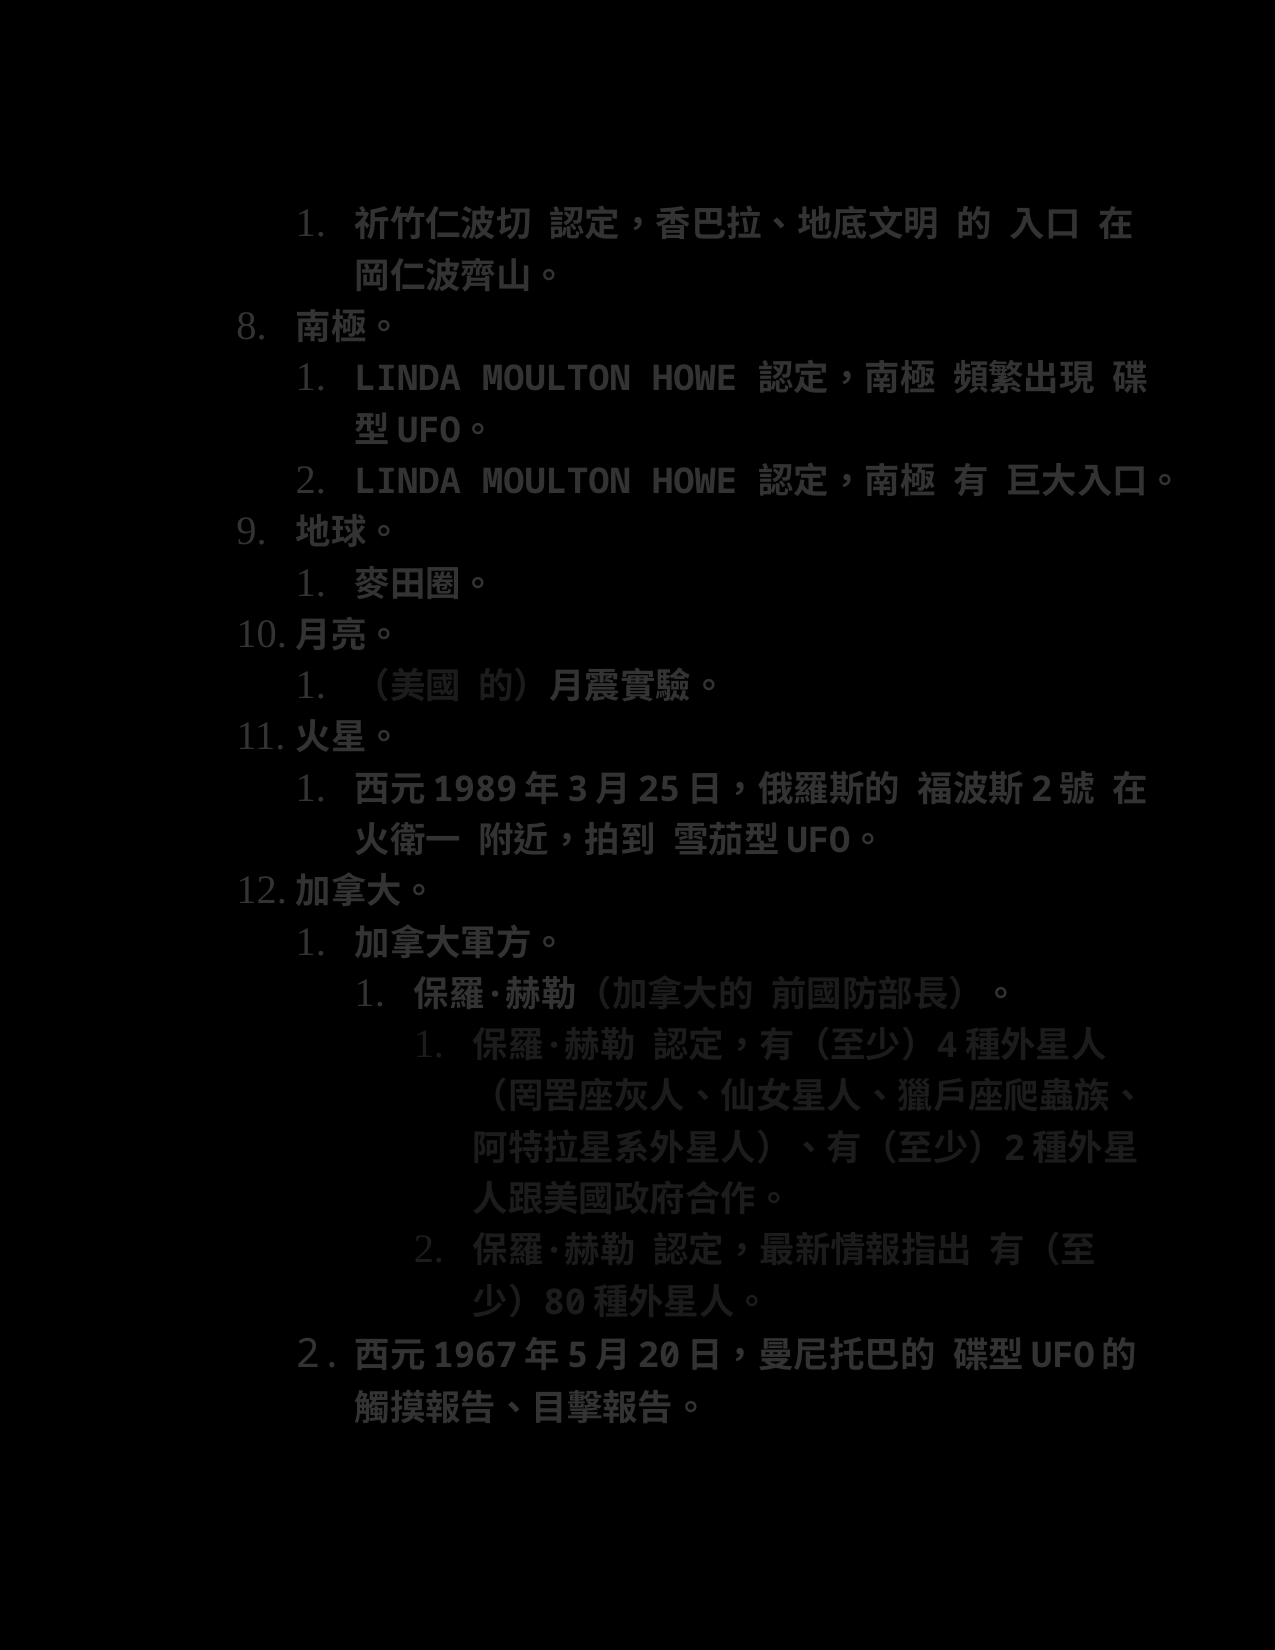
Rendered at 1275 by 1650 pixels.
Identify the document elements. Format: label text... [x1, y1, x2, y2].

list 保羅·赫勒 認定，最新情報指出 有（至少）80種外星人。 [413, 1222, 1157, 1324]
list 保羅·赫勒 認定，有（至少）4種外星人（罔罟座灰人、仙女星人、獵戶座爬蟲族、阿特拉星系外星人）、有（至少）2種外星人跟美國政府合作。 [413, 1016, 1157, 1222]
list 地球。 [236, 504, 1157, 555]
list 祈竹仁波切 認定，香巴拉、地底文明 的 入口 在 岡仁波齊山。 [295, 196, 1157, 298]
list 南極。 [236, 298, 1157, 349]
list 加拿大軍方。 [295, 914, 1157, 965]
list 月亮。 [236, 606, 1157, 657]
list 麥田圈。 [295, 555, 1157, 606]
list 西元1989年3月25日，俄羅斯的 福波斯2號 在 火衛一 附近，拍到 雪茄型UFO。 [295, 760, 1157, 863]
list 西元1967年5月20日，曼尼托巴的 碟型UFO的 觸摸報告、目擊報告。 [295, 1324, 1157, 1431]
list 火星。 [236, 709, 1157, 760]
list 加拿大。 [236, 863, 1157, 914]
list LINDA MOULTON HOWE 認定，南極 頻繁出現 碟型UFO。 [295, 349, 1157, 452]
list LINDA MOULTON HOWE 認定，南極 有 巨大入口。 [295, 452, 1157, 504]
list （美國 的）月震實驗。 [295, 657, 1157, 709]
list 保羅·赫勒（加拿大的 前國防部長）。 [354, 965, 1157, 1016]
